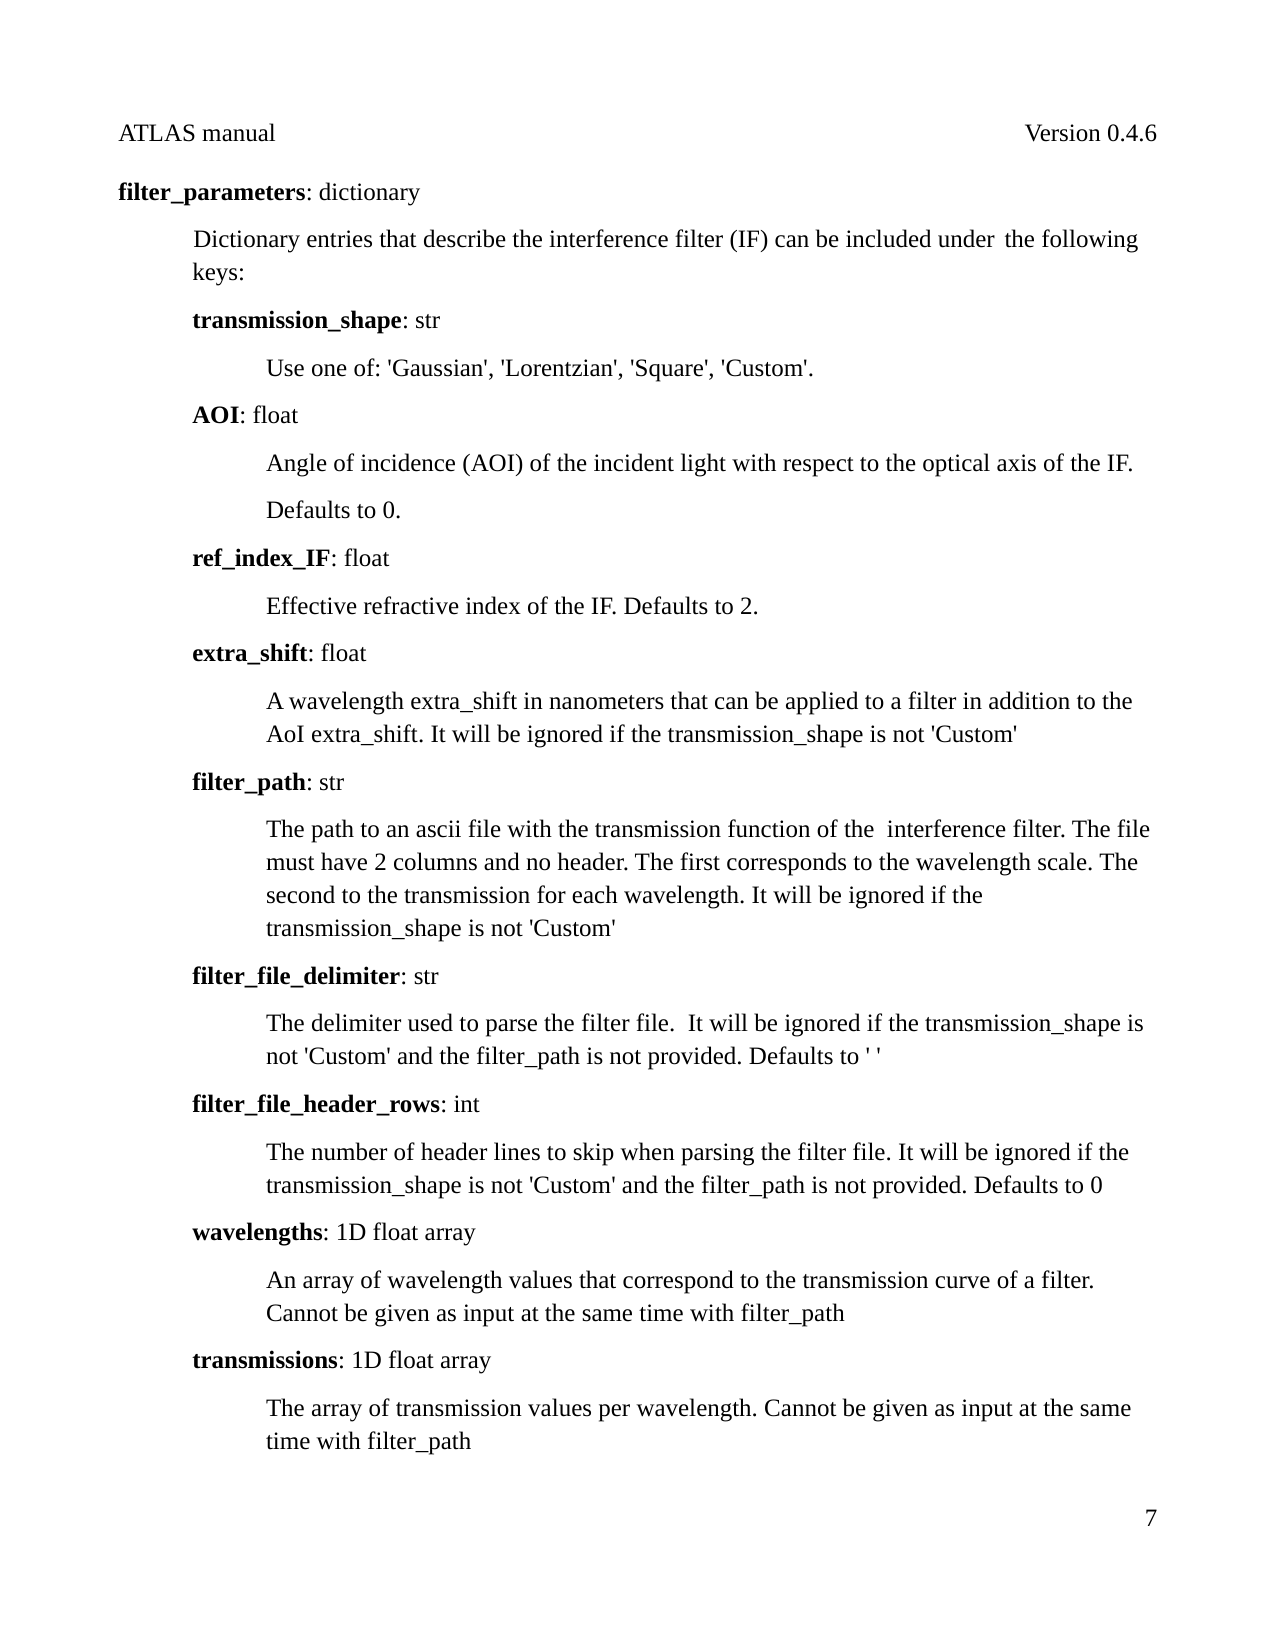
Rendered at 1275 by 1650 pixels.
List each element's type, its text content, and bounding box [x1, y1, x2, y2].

text Use one of: 'Gaussian', 'Lorentzian', 'Square', 'Custom'. [118, 353, 1157, 381]
text Effective refractive index of the IF. Defaults to 2. [118, 591, 1157, 619]
text The delimiter used to parse the filter file. It will be ignored if the transmission_shape is not 'Custom' and the filter_path is not provided. Defaults to ' ' [118, 1008, 1157, 1070]
text transmission_shape: str [118, 305, 1157, 334]
text A wavelength extra_shift in nanometers that can be applied to a filter in addition to the AoI extra_shift. It will be ignored if the transmission_shape is not 'Custom' [118, 686, 1157, 748]
text The path to an ascii file with the transmission function of the interference filter. The file must have 2 columns and no header. The first corresponds to the wavelength scale. The second to the transmission for each wavelength. It will be ignored if the transmission_shape is not 'Custom' [118, 814, 1157, 942]
text Angle of incidence (AOI) of the incident light with respect to the optical axis of the IF. [118, 448, 1157, 477]
text filter_file_header_rows: int [118, 1089, 1157, 1118]
text transmissions: 1D float array [118, 1346, 1157, 1374]
text The array of transmission values per wavelength. Cannot be given as input at the same time with filter_path [118, 1393, 1157, 1455]
text AOI: float [118, 400, 1157, 429]
text filter_parameters: dictionary [118, 177, 1157, 206]
text wavelengths: 1D float array [118, 1217, 1157, 1246]
text An array of wavelength values that correspond to the transmission curve of a filter. Cannot be given as input at the same time with filter_path [118, 1265, 1157, 1327]
text The number of header lines to skip when parsing the filter file. It will be ignored if the transmission_shape is not 'Custom' and the filter_path is not provided. Defaults to 0 [118, 1137, 1157, 1198]
text Defaults to 0. [118, 496, 1157, 524]
text Dictionary entries that describe the interference filter (IF) can be included under the following keys: [118, 224, 1157, 286]
text ref_index_IF: float [118, 543, 1157, 572]
text extra_shift: float [118, 638, 1157, 667]
text filter_path: str [118, 767, 1157, 795]
text filter_file_delimiter: str [118, 961, 1157, 989]
